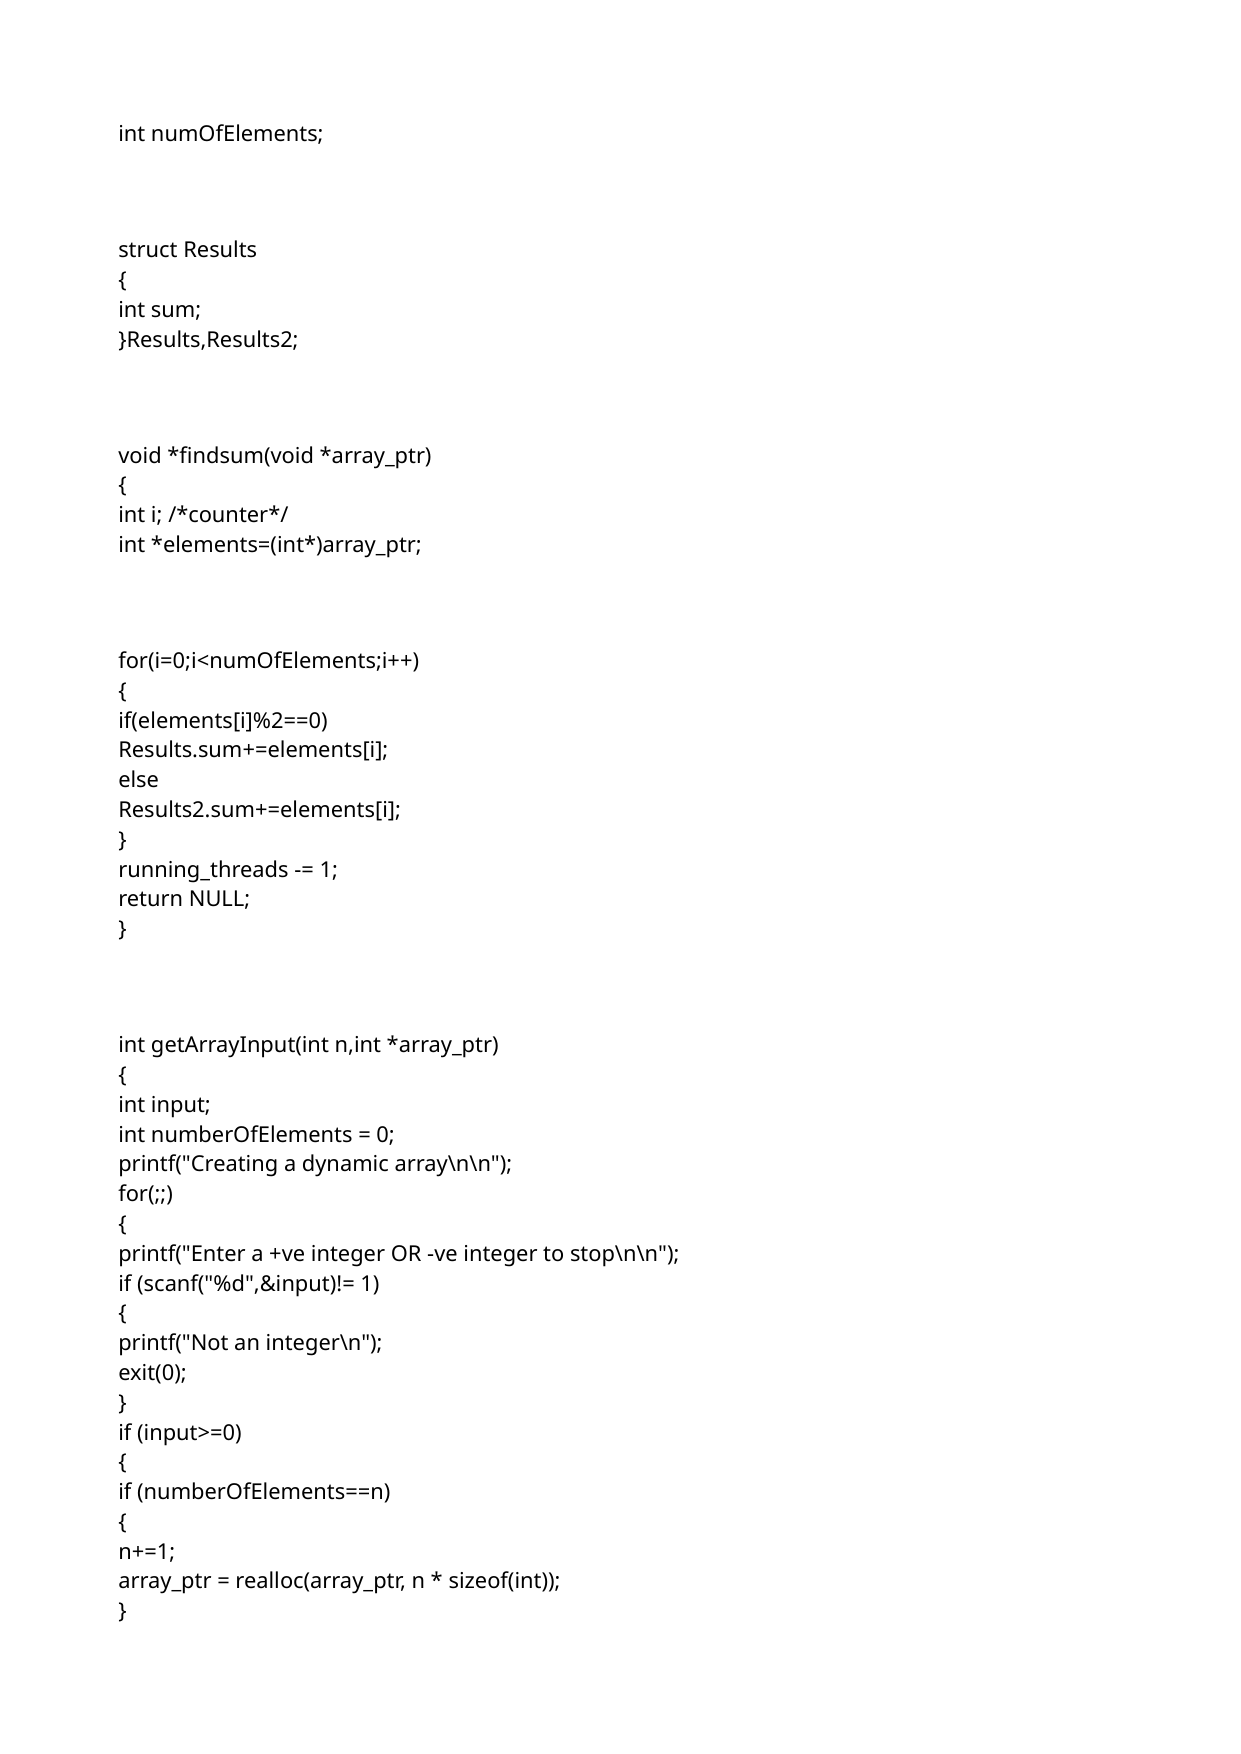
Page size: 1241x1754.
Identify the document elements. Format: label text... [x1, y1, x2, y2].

text { [118, 675, 1122, 704]
text printf("Creating a dynamic array\n\n"); [118, 1148, 1122, 1178]
text int numberOfElements = 0; [118, 1118, 1122, 1148]
text for(;;) [118, 1178, 1122, 1208]
text array_ptr = realloc(array_ptr, n * sizeof(int)); [118, 1565, 1122, 1595]
text int sum; [118, 294, 1122, 323]
text exit(0); [118, 1357, 1122, 1387]
text { [118, 1506, 1122, 1536]
text int input; [118, 1089, 1122, 1118]
text else [118, 764, 1122, 794]
text { [118, 469, 1122, 499]
text int numOfElements; [118, 118, 1122, 148]
text printf("Enter a +ve integer OR -ve integer to stop\n\n"); [118, 1238, 1122, 1267]
text } [118, 1387, 1122, 1416]
text void *findsum(void *array_ptr) [118, 439, 1122, 469]
text int *elements=(int*)array_ptr; [118, 529, 1122, 559]
text running_threads -= 1; [118, 853, 1122, 883]
text int getArrayInput(int n,int *array_ptr) [118, 1029, 1122, 1059]
text } [118, 913, 1122, 943]
text }Results,Results2; [118, 323, 1122, 353]
text Results2.sum+=elements[i]; [118, 794, 1122, 824]
text printf("Not an integer\n"); [118, 1327, 1122, 1357]
text int i; /*counter*/ [118, 499, 1122, 529]
text Results.sum+=elements[i]; [118, 734, 1122, 764]
text n+=1; [118, 1536, 1122, 1565]
text for(i=0;i<numOfElements;i++) [118, 645, 1122, 675]
text { [118, 1059, 1122, 1089]
text { [118, 264, 1122, 294]
text if (numberOfElements==n) [118, 1476, 1122, 1506]
text struct Results [118, 234, 1122, 264]
text { [118, 1297, 1122, 1327]
text if (input>=0) [118, 1416, 1122, 1446]
text } [118, 1595, 1122, 1625]
text return NULL; [118, 883, 1122, 913]
text if(elements[i]%2==0) [118, 704, 1122, 734]
text { [118, 1208, 1122, 1238]
text } [118, 824, 1122, 853]
text { [118, 1446, 1122, 1476]
text if (scanf("%d",&input)!= 1) [118, 1267, 1122, 1297]
